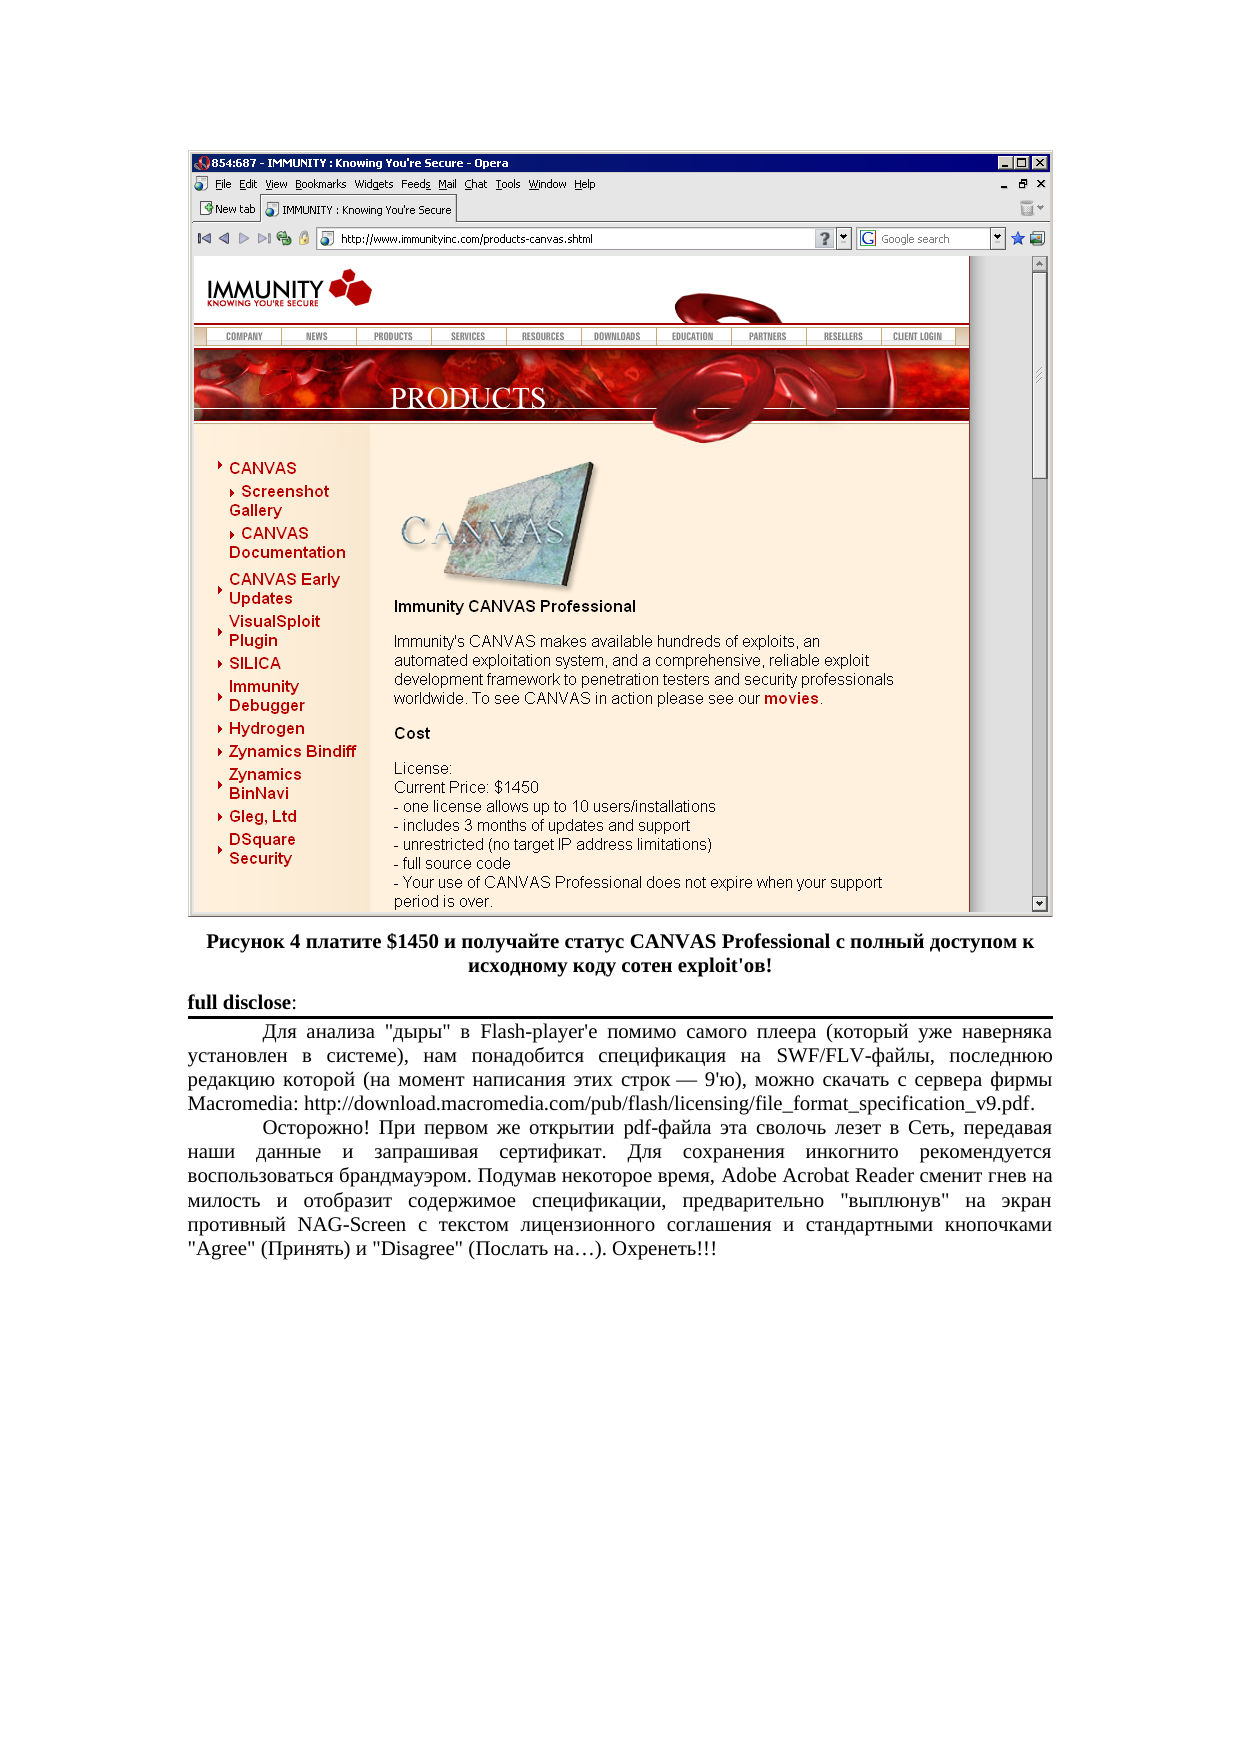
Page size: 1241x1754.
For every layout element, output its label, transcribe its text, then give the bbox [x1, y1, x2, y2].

text Осторожно! При первом же открытии pdf-файла эта сволочь лезет в Сеть, передавая наши данные и запрашивая сертификат. Для сохранения инкогнито рекомендуется воспользоваться брандмауэром. Подумав некоторое время, Adobe Acrobat Reader сменит гнев на милость и отобразит содержимое спецификации, предварительно "выплюнув" на экран противный NAG-Screen с текстом лицензионного соглашения и стандартными кнопочками "Agree" (Принять) и "Disagree" (Послать на…). Охренеть!!! [187, 1115, 1053, 1260]
picture [188, 150, 1053, 917]
text full disclose: [187, 990, 1053, 1019]
text Для анализа "дыры" в Flash-player'е помимо самого плеера (который уже наверняка установлен в системе), нам понадобится спецификация на SWF/FLV-файлы, последнюю редакцию которой (на момент написания этих строк — 9'ю), можно скачать с сервера фирмы Macromedia: http://download.macromedia.com/pub/flash/licensing/file_format_specification_v9.pdf. [187, 1019, 1053, 1115]
text Рисунок 4 платите $1450 и получайте статус CANVAS Professional с полный доступом к исходному коду сотен exploit'ов! [187, 929, 1053, 977]
